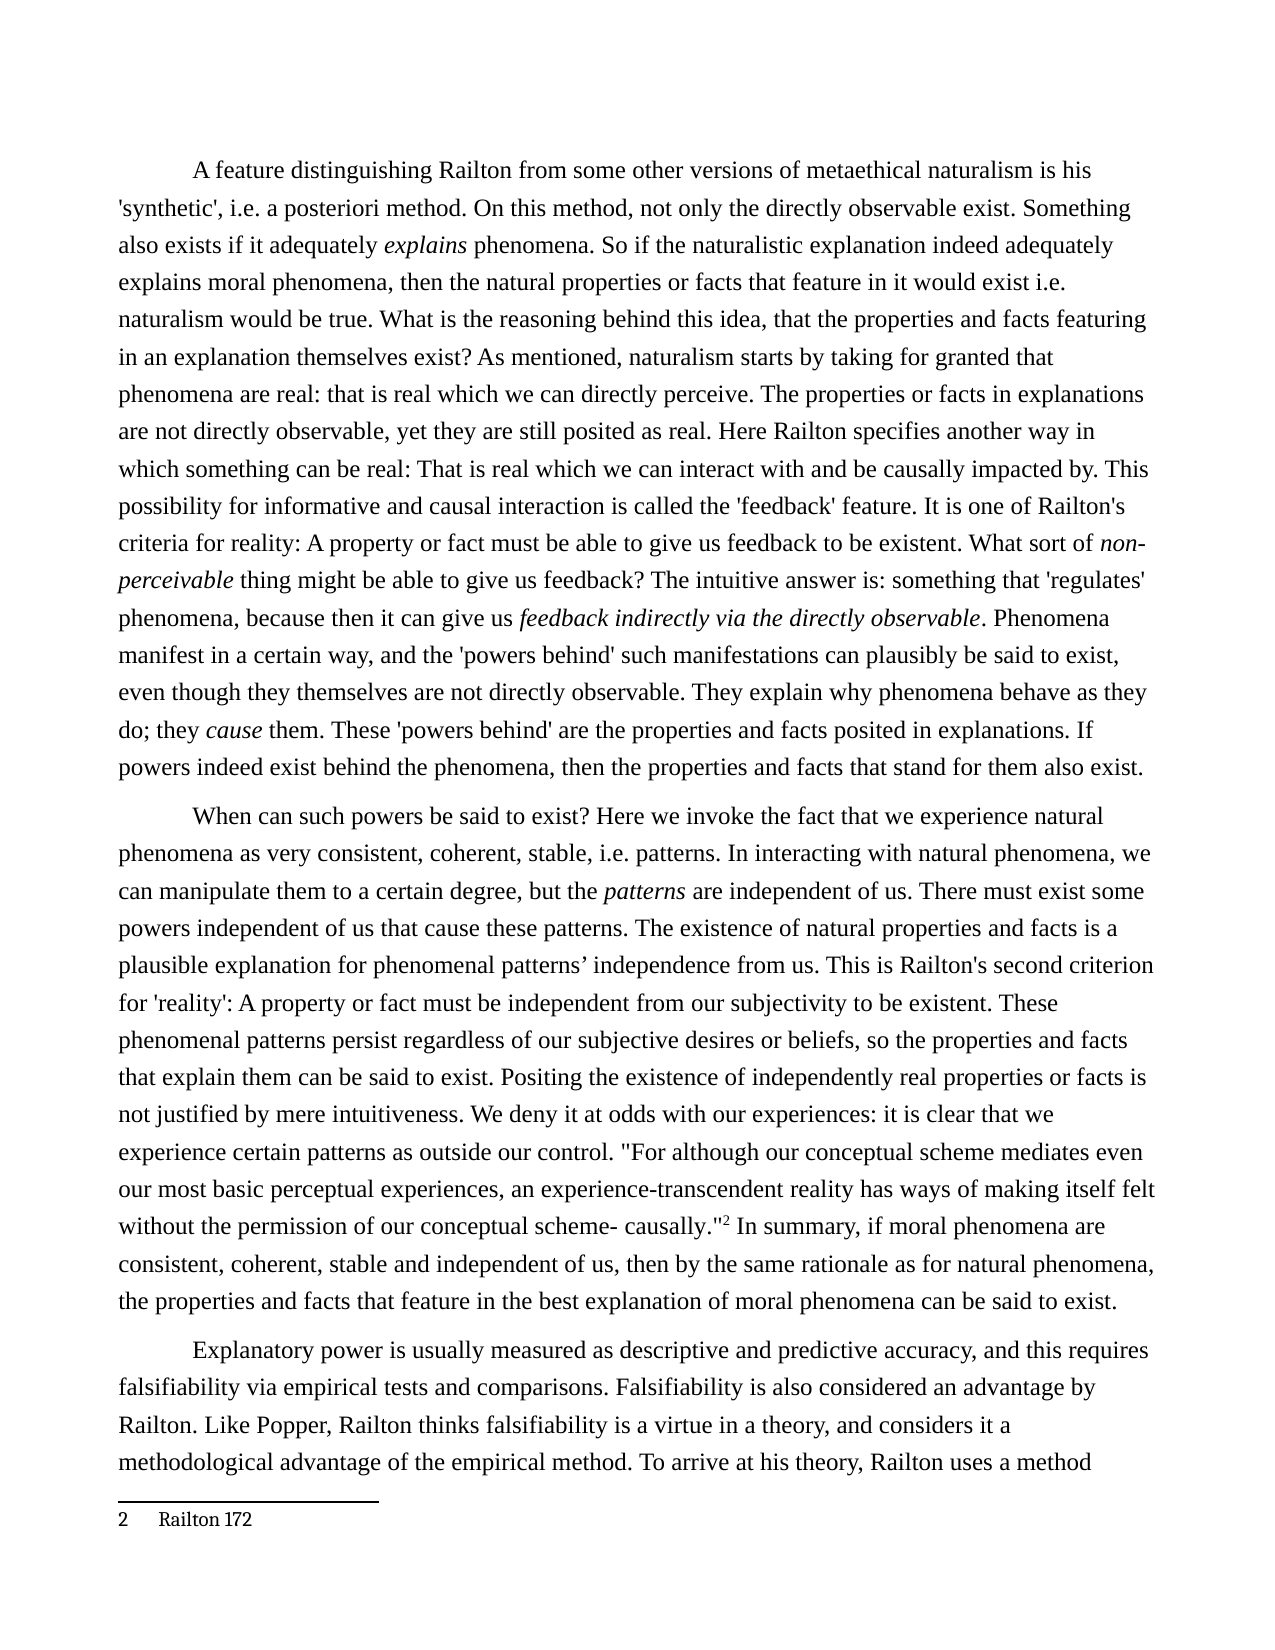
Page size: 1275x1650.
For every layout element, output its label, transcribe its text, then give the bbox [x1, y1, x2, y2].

text Railton 172 [118, 1508, 1157, 1532]
text Explanatory power is usually measured as descriptive and predictive accuracy, and this requires falsifiability via empirical tests and comparisons. Falsifiability is also considered an advantage by Railton. Like Popper, Railton thinks falsifiability is a virtue in a theory, and considers it a methodological advantage of the empirical method. To arrive at his theory, Railton uses a method [118, 1335, 1157, 1476]
text When can such powers be said to exist? Here we invoke the fact that we experience natural phenomena as very consistent, coherent, stable, i.e. patterns. In interacting with natural phenomena, we can manipulate them to a certain degree, but the patterns are independent of us. There must exist some powers independent of us that cause these patterns. The existence of natural properties and facts is a plausible explanation for phenomenal patterns’ independence from us. This is Railton's second criterion for 'reality': A property or fact must be independent from our subjectivity to be existent. These phenomenal patterns persist regardless of our subjective desires or beliefs, so the properties and facts that explain them can be said to exist. Positing the existence of independently real properties or facts is not justified by mere intuitiveness. We deny it at odds with our experiences: it is clear that we experience certain patterns as outside our control. "For although our conceptual scheme mediates even our most basic perceptual experiences, an experience-transcendent reality has ways of making itself felt without the permission of our conceptual scheme- causally." In summary, if moral phenomena are consistent, coherent, stable and independent of us, then by the same rationale as for natural phenomena, the properties and facts that feature in the best explanation of moral phenomena can be said to exist. [118, 801, 1157, 1315]
text A feature distinguishing Railton from some other versions of metaethical naturalism is his 'synthetic', i.e. a posteriori method. On this method, not only the directly observable exist. Something also exists if it adequately explains phenomena. So if the naturalistic explanation indeed adequately explains moral phenomena, then the natural properties or facts that feature in it would exist i.e. naturalism would be true. What is the reasoning behind this idea, that the properties and facts featuring in an explanation themselves exist? As mentioned, naturalism starts by taking for granted that phenomena are real: that is real which we can directly perceive. The properties or facts in explanations are not directly observable, yet they are still posited as real. Here Railton specifies another way in which something can be real: That is real which we can interact with and be causally impacted by. This possibility for informative and causal interaction is called the 'feedback' feature. It is one of Railton's criteria for reality: A property or fact must be able to give us feedback to be existent. What sort of non-perceivable thing might be able to give us feedback? The intuitive answer is: something that 'regulates' phenomena, because then it can give us feedback indirectly via the directly observable. Phenomena manifest in a certain way, and the 'powers behind' such manifestations can plausibly be said to exist, even though they themselves are not directly observable. They explain why phenomena behave as they do; they cause them. These 'powers behind' are the properties and facts posited in explanations. If powers indeed exist behind the phenomena, then the properties and facts that stand for them also exist. [118, 155, 1157, 781]
